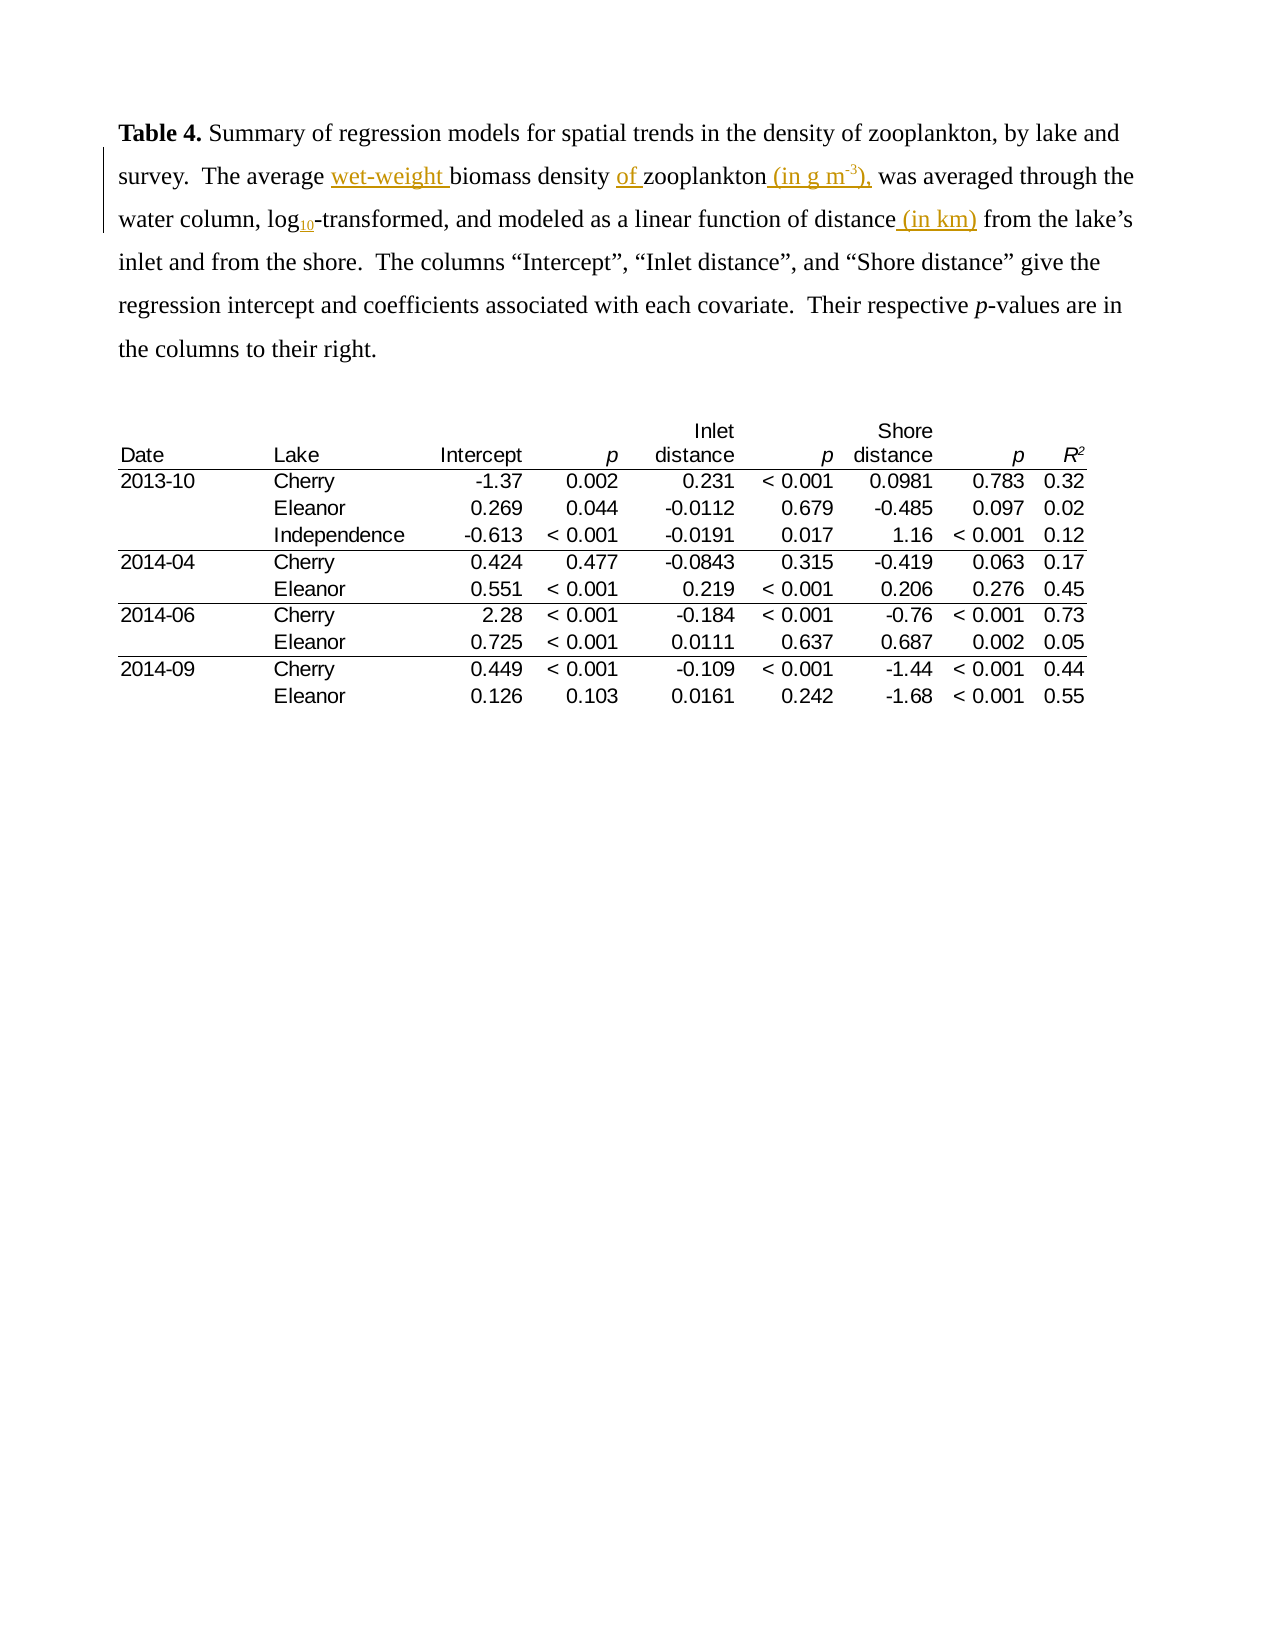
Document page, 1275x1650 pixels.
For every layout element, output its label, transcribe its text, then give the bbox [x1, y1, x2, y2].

text Table 4. Summary of regression models for spatial trends in the density of zooplankton, by lake and survey. The average wet-weight biomass density of zooplankton (in g m-3), was averaged through the water column, log10-transformed, and modeled as a linear function of distance (in km) from the lake’s inlet and from the shore. The columns “Intercept”, “Inlet distance”, and “Shore distance” give the regression intercept and coefficients associated with each covariate. Their respective p-values are in the columns to their right. [118, 118, 1157, 362]
